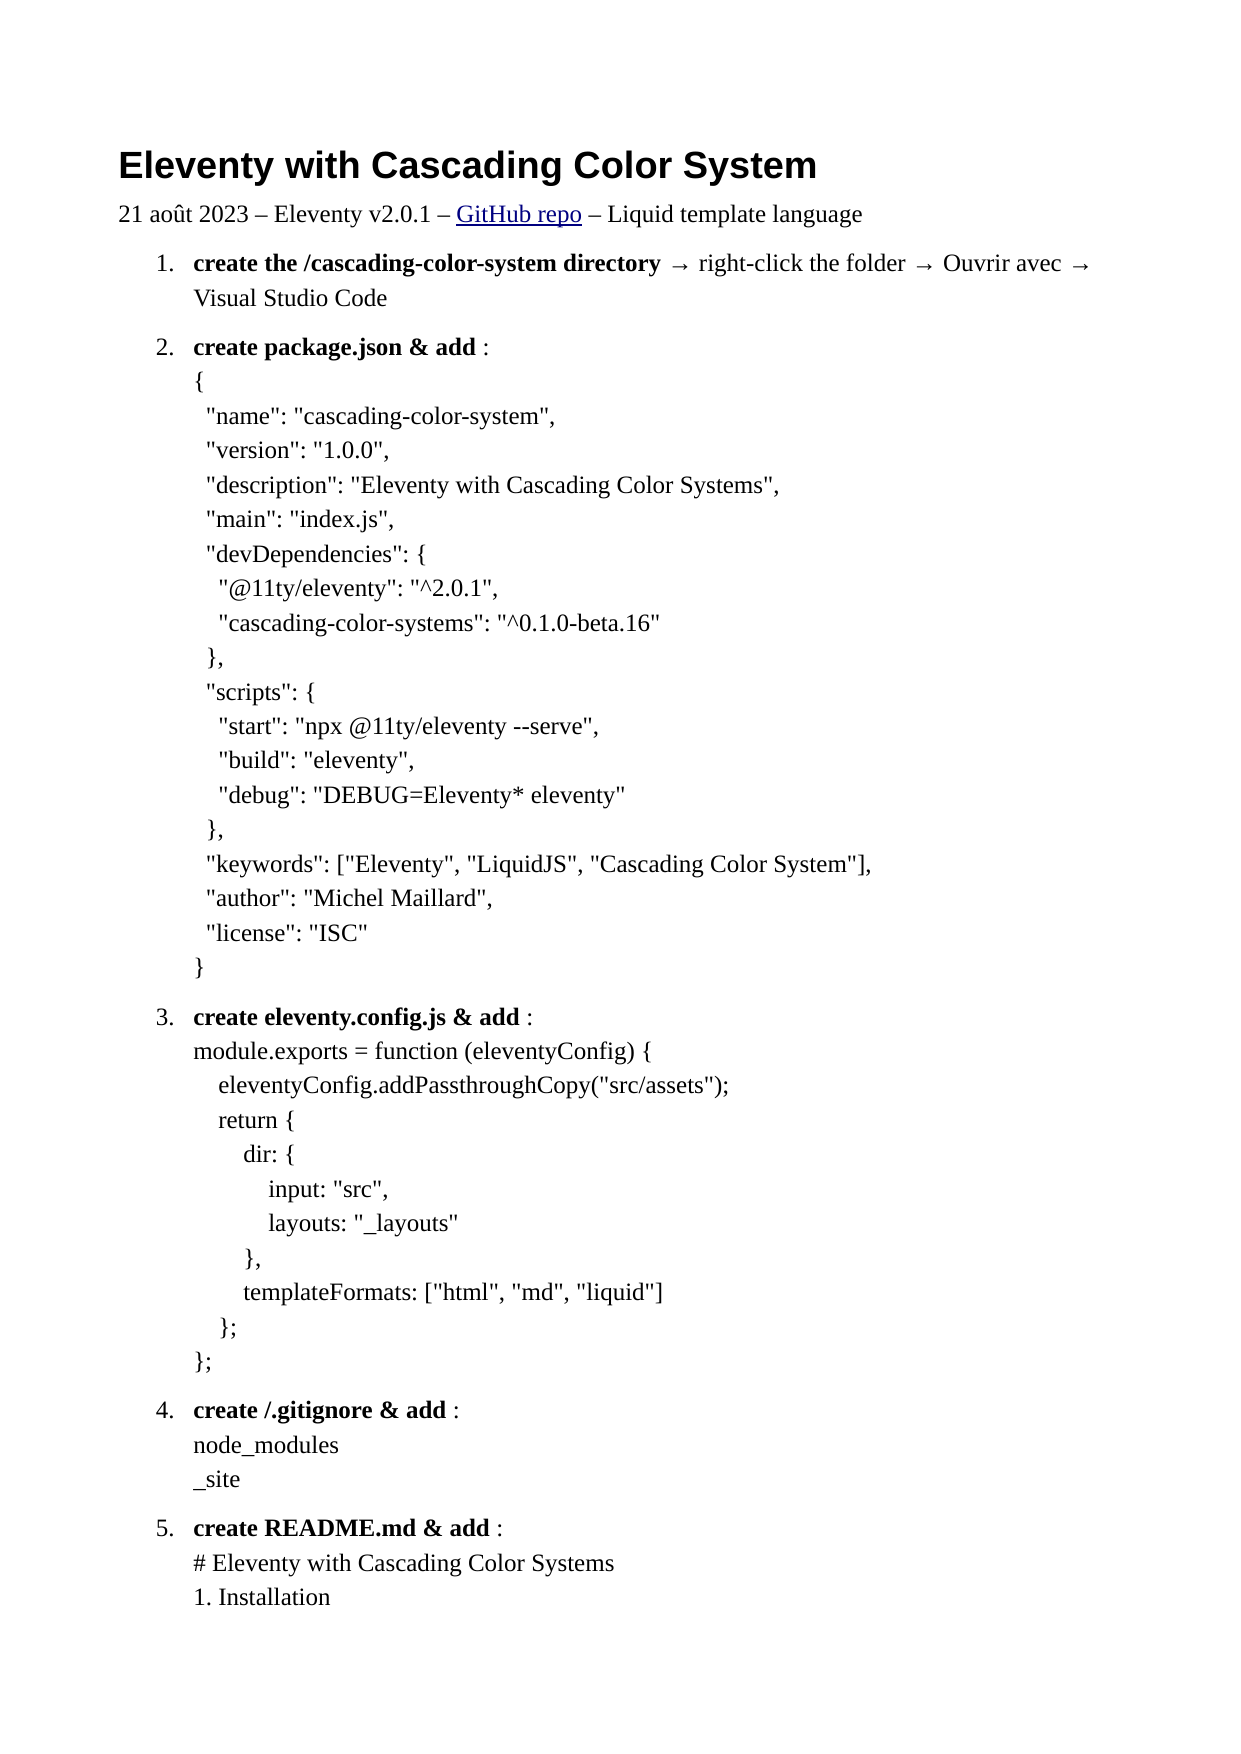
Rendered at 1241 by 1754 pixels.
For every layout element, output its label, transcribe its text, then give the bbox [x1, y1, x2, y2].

list create package.json & add : { "name": "cascading-color-system", "version": "1.0.0", "description": "Eleventy with Cascading Color Systems", "main": "index.js", "devDependencies": { "@11ty/eleventy": "^2.0.1", "cascading-color-systems": "^0.1.0-beta.16" }, "scripts": { "start": "npx @11ty/eleventy --serve", "build": "eleventy", "debug": "DEBUG=Eleventy* eleventy" }, "keywords": ["Eleventy", "LiquidJS", "Cascading Color System"], "author": "Michel Maillard", "license": "ISC" } [156, 332, 1122, 981]
text 21 août 2023 – Eleventy v2.0.1 – GitHub repo – Liquid template language [118, 199, 1122, 228]
list create /.gitignore & add : node_modules _site [156, 1395, 1122, 1493]
list create the /cascading-color-system directory → right-click the folder → Ouvrir avec → Visual Studio Code [156, 248, 1122, 312]
list create README.md & add : # Eleventy with Cascading Color Systems 1. Installation [156, 1513, 1122, 1611]
list create eleventy.config.js & add : module.exports = function (eleventyConfig) { eleventyConfig.addPassthroughCopy("src/assets"); return { dir: { input: "src", layouts: "_layouts" }, templateFormats: ["html", "md", "liquid"] }; }; [156, 1002, 1122, 1375]
subtitle Eleventy with Cascading Color System [118, 143, 1122, 187]
